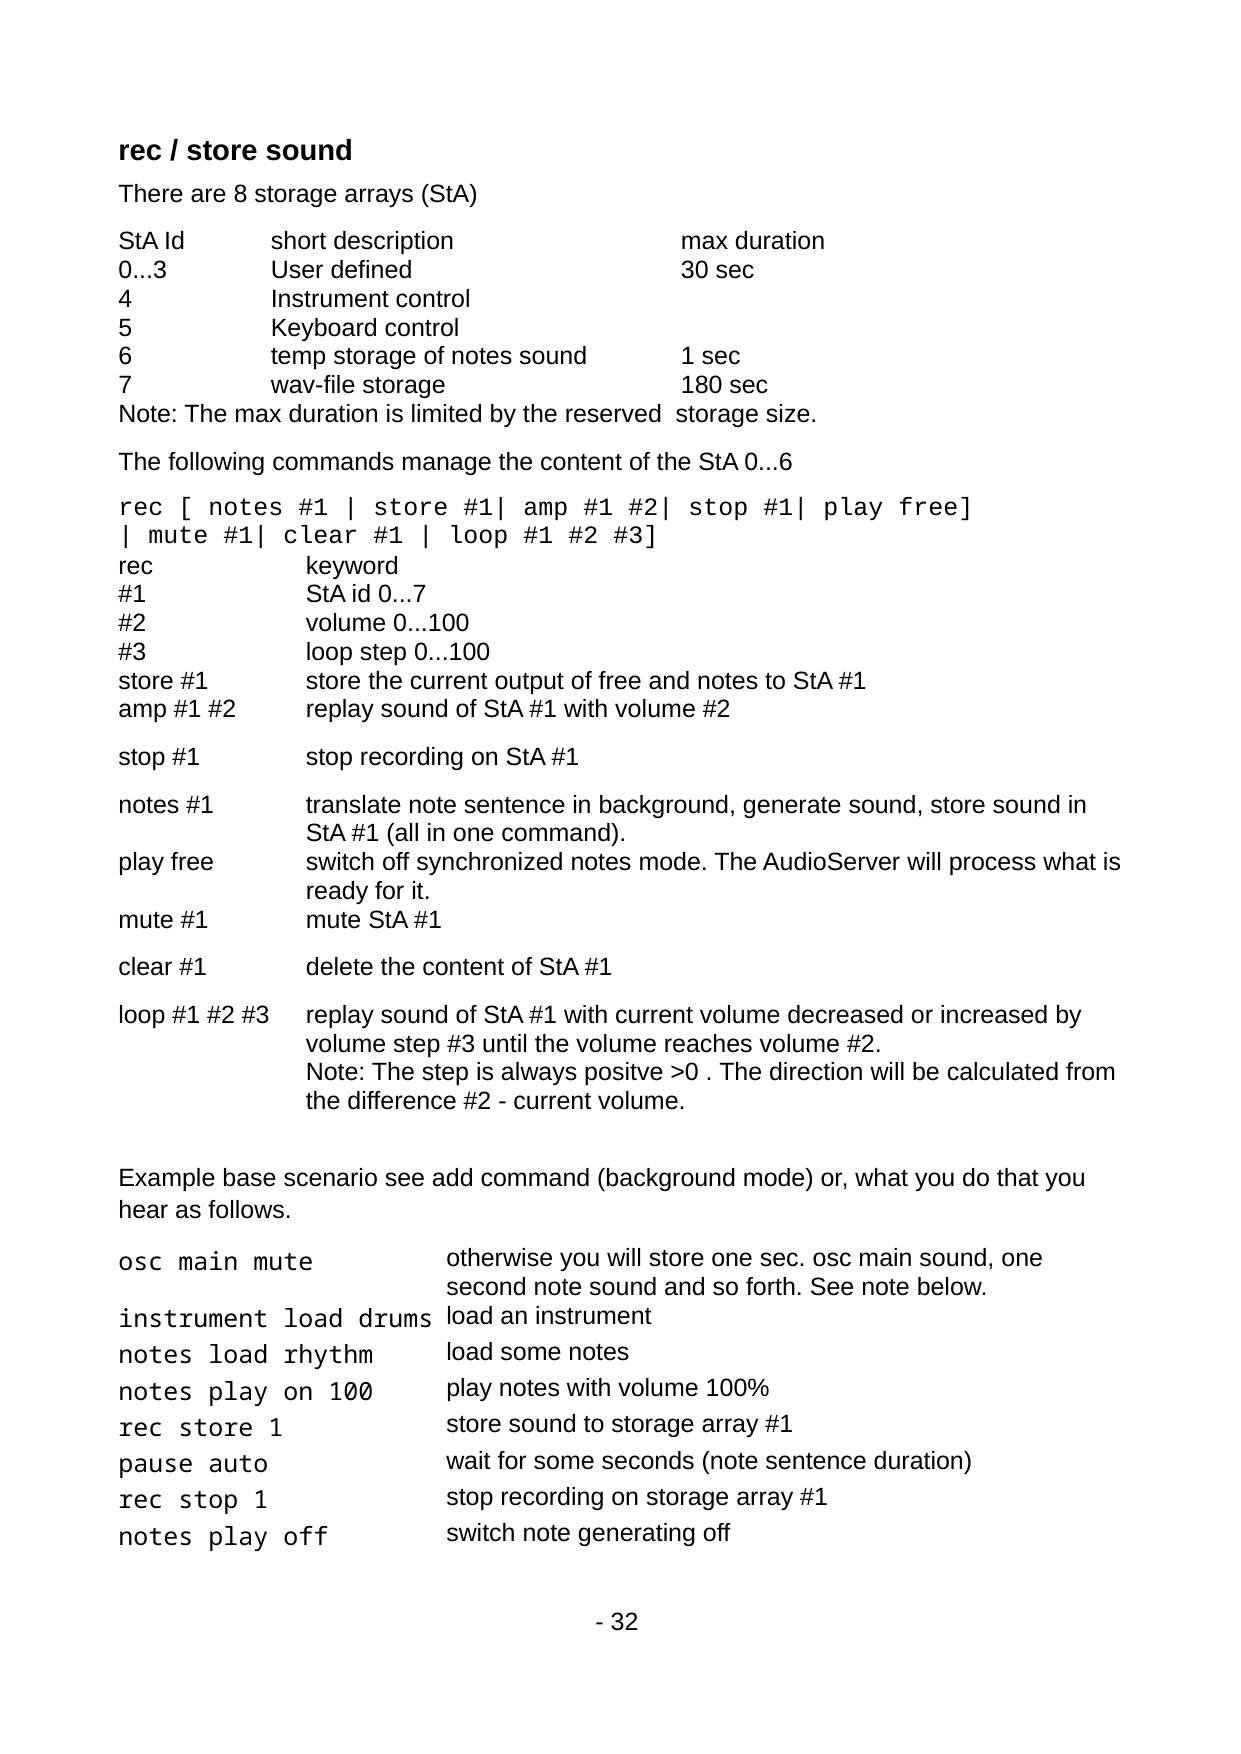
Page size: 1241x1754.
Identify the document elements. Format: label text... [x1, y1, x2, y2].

table_cell #1 [118, 580, 306, 608]
table_header max duration [681, 226, 906, 255]
table_cell 7 [118, 370, 271, 399]
table_cell stop recording on StA #1 [306, 742, 1122, 790]
table_cell notes play off [118, 1518, 446, 1554]
table_cell switch off synchronized notes mode. The AudioServer will process what is ready for it. [306, 847, 1122, 905]
table_cell mute #1 [118, 905, 306, 952]
table_cell store sound to storage array #1 [446, 1409, 1122, 1446]
text Example base scenario see add command (background mode) or, what you do that you hear as follows. [118, 1162, 1122, 1224]
table_cell volume 0...100 [306, 608, 1122, 637]
table_cell instrument load drums [118, 1301, 446, 1337]
table_cell 180 sec [681, 370, 906, 399]
table_cell clear #1 [118, 952, 306, 1000]
table_cell 30 sec [681, 255, 906, 284]
table_header short description [271, 226, 681, 255]
table_cell stop recording on storage array #1 [446, 1482, 1122, 1518]
table_cell delete the content of StA #1 [306, 952, 1122, 1000]
subtitle rec / store sound [118, 133, 1122, 166]
text The following commands manage the content of the StA 0...6 [118, 446, 1122, 475]
table_cell amp #1 #2 [118, 695, 306, 742]
table_cell loop step 0...100 [306, 637, 1122, 666]
table_cell wait for some seconds (note sentence duration) [446, 1446, 1122, 1482]
table_cell #3 [118, 637, 306, 666]
table_cell [681, 284, 906, 313]
table_cell store the current output of free and notes to StA #1 [306, 666, 1122, 694]
table_cell mute StA #1 [306, 905, 1122, 952]
table_cell translate note sentence in background, generate sound, store sound in StA #1 (all in one command). [306, 790, 1122, 847]
table_cell Keyboard control [271, 313, 681, 341]
table_cell 4 [118, 284, 271, 313]
table_cell StA id 0...7 [306, 580, 1122, 608]
table_cell replay sound of StA #1 with volume #2 [306, 695, 1122, 742]
table_cell load some notes [446, 1337, 1122, 1373]
table_cell load an instrument [446, 1301, 1122, 1337]
table_header osc main mute [118, 1243, 446, 1301]
table_cell play notes with volume 100% [446, 1373, 1122, 1409]
table_cell Instrument control [271, 284, 681, 313]
table_header StA Id [118, 226, 271, 255]
table_cell 6 [118, 341, 271, 370]
table_cell replay sound of StA #1 with current volume decreased or increased by volume step #3 until the volume reaches volume #2. Note: The step is always positve >0 . The direction will be calculated from the difference #2 - current volume. [306, 1000, 1122, 1115]
text Note: The max duration is limited by the reserved storage size. [118, 399, 1122, 428]
table_cell [681, 313, 906, 341]
table_cell wav-file storage [271, 370, 681, 399]
table_cell rec stop 1 [118, 1482, 446, 1518]
table_header rec [118, 551, 306, 579]
table_header otherwise you will store one sec. osc main sound, one second note sound and so forth. See note below. [446, 1243, 1122, 1301]
table_cell #2 [118, 608, 306, 637]
table_cell store #1 [118, 666, 306, 694]
table_cell temp storage of notes sound [271, 341, 681, 370]
table_cell switch note generating off [446, 1518, 1122, 1554]
table_cell stop #1 [118, 742, 306, 790]
table_cell notes play on 100 [118, 1373, 446, 1409]
table_cell loop #1 #2 #3 [118, 1000, 306, 1115]
table_cell User defined [271, 255, 681, 284]
table_cell rec store 1 [118, 1409, 446, 1446]
table_cell notes load rhythm [118, 1337, 446, 1373]
table_cell pause auto [118, 1446, 446, 1482]
table_cell 1 sec [681, 341, 906, 370]
text There are 8 storage arrays (StA) [118, 179, 1122, 207]
text rec [ notes #1 | store #1| amp #1 #2| stop #1| play free] [118, 494, 1122, 522]
text | mute #1| clear #1 | loop #1 #2 #3] [118, 522, 1122, 551]
table_header keyword [306, 551, 1122, 579]
table_cell 5 [118, 313, 271, 341]
table_cell play free [118, 847, 306, 905]
table_cell 0...3 [118, 255, 271, 284]
table_cell notes #1 [118, 790, 306, 847]
